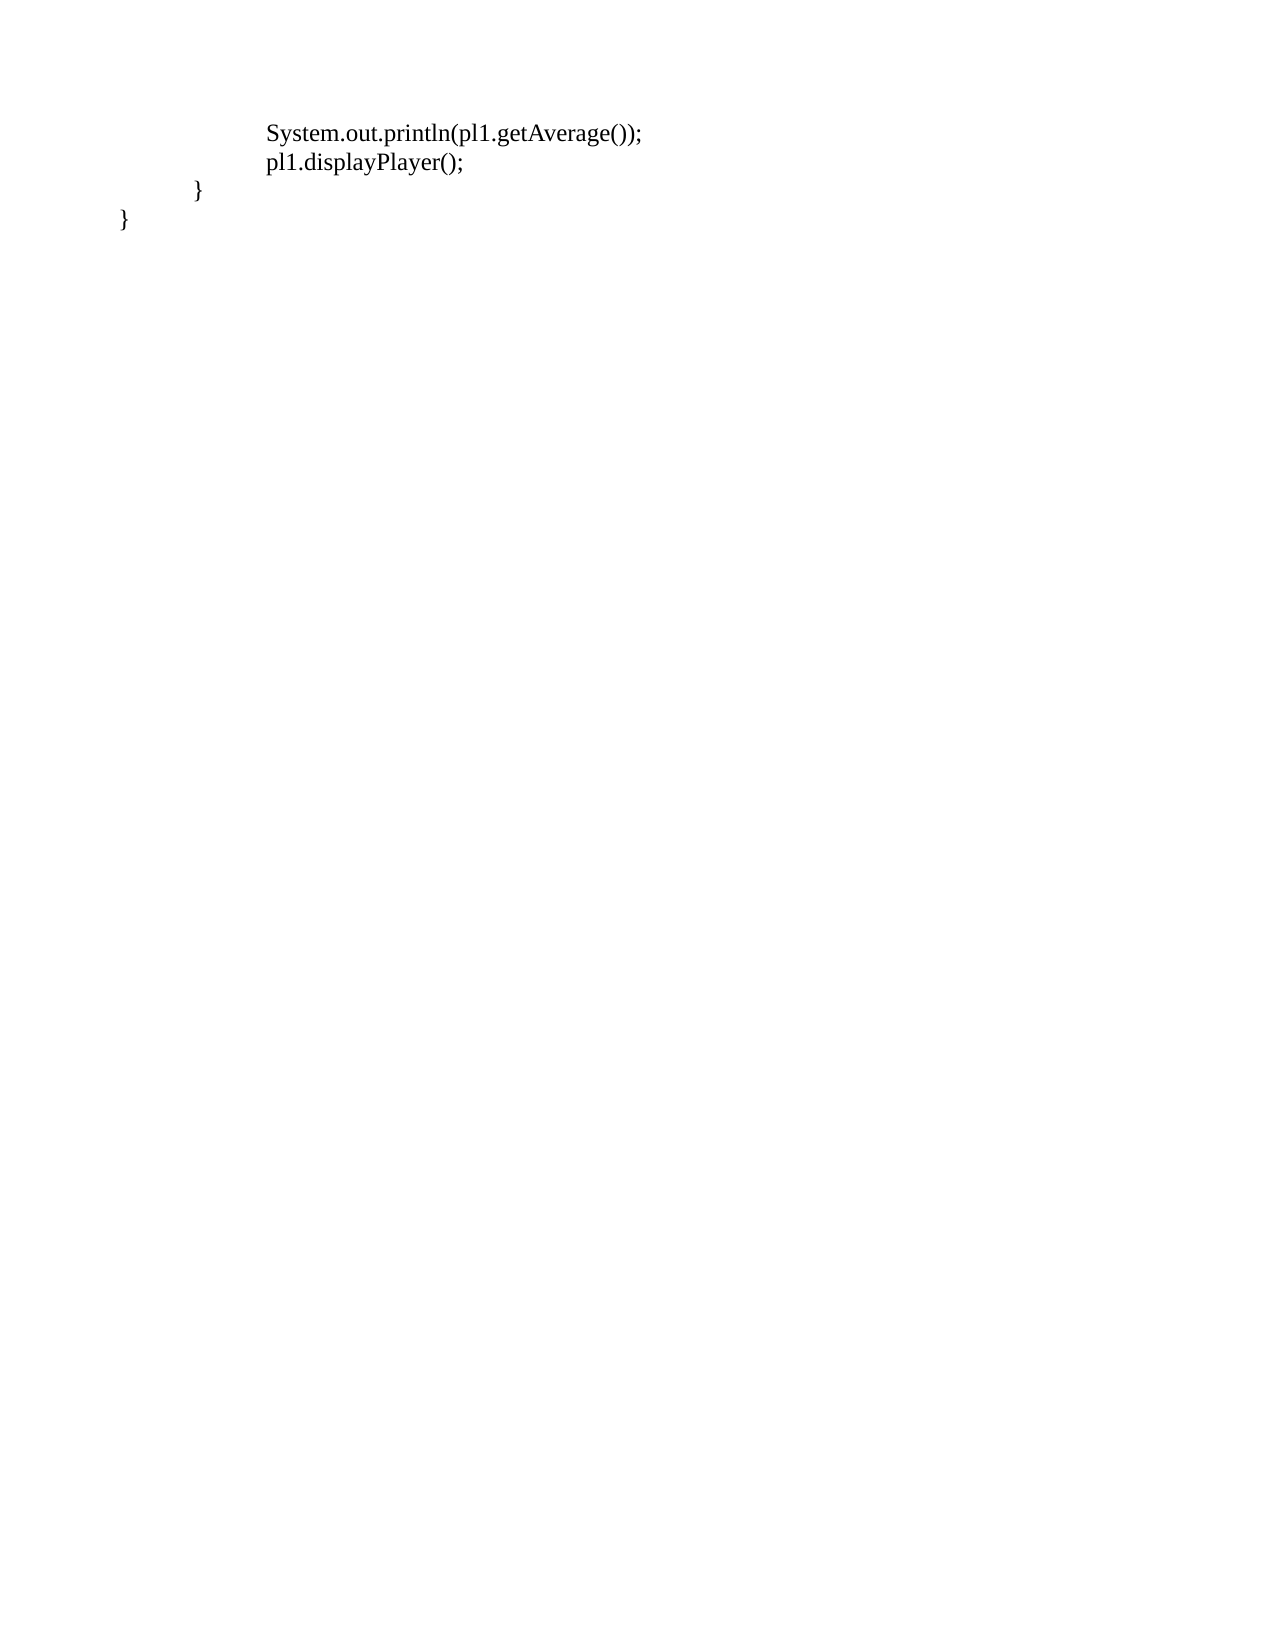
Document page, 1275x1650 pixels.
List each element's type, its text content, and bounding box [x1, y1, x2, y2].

text pl1.displayPlayer(); [118, 147, 1157, 176]
text System.out.println(pl1.getAverage()); [118, 118, 1157, 147]
text } [118, 204, 1157, 233]
text } [118, 176, 1157, 204]
